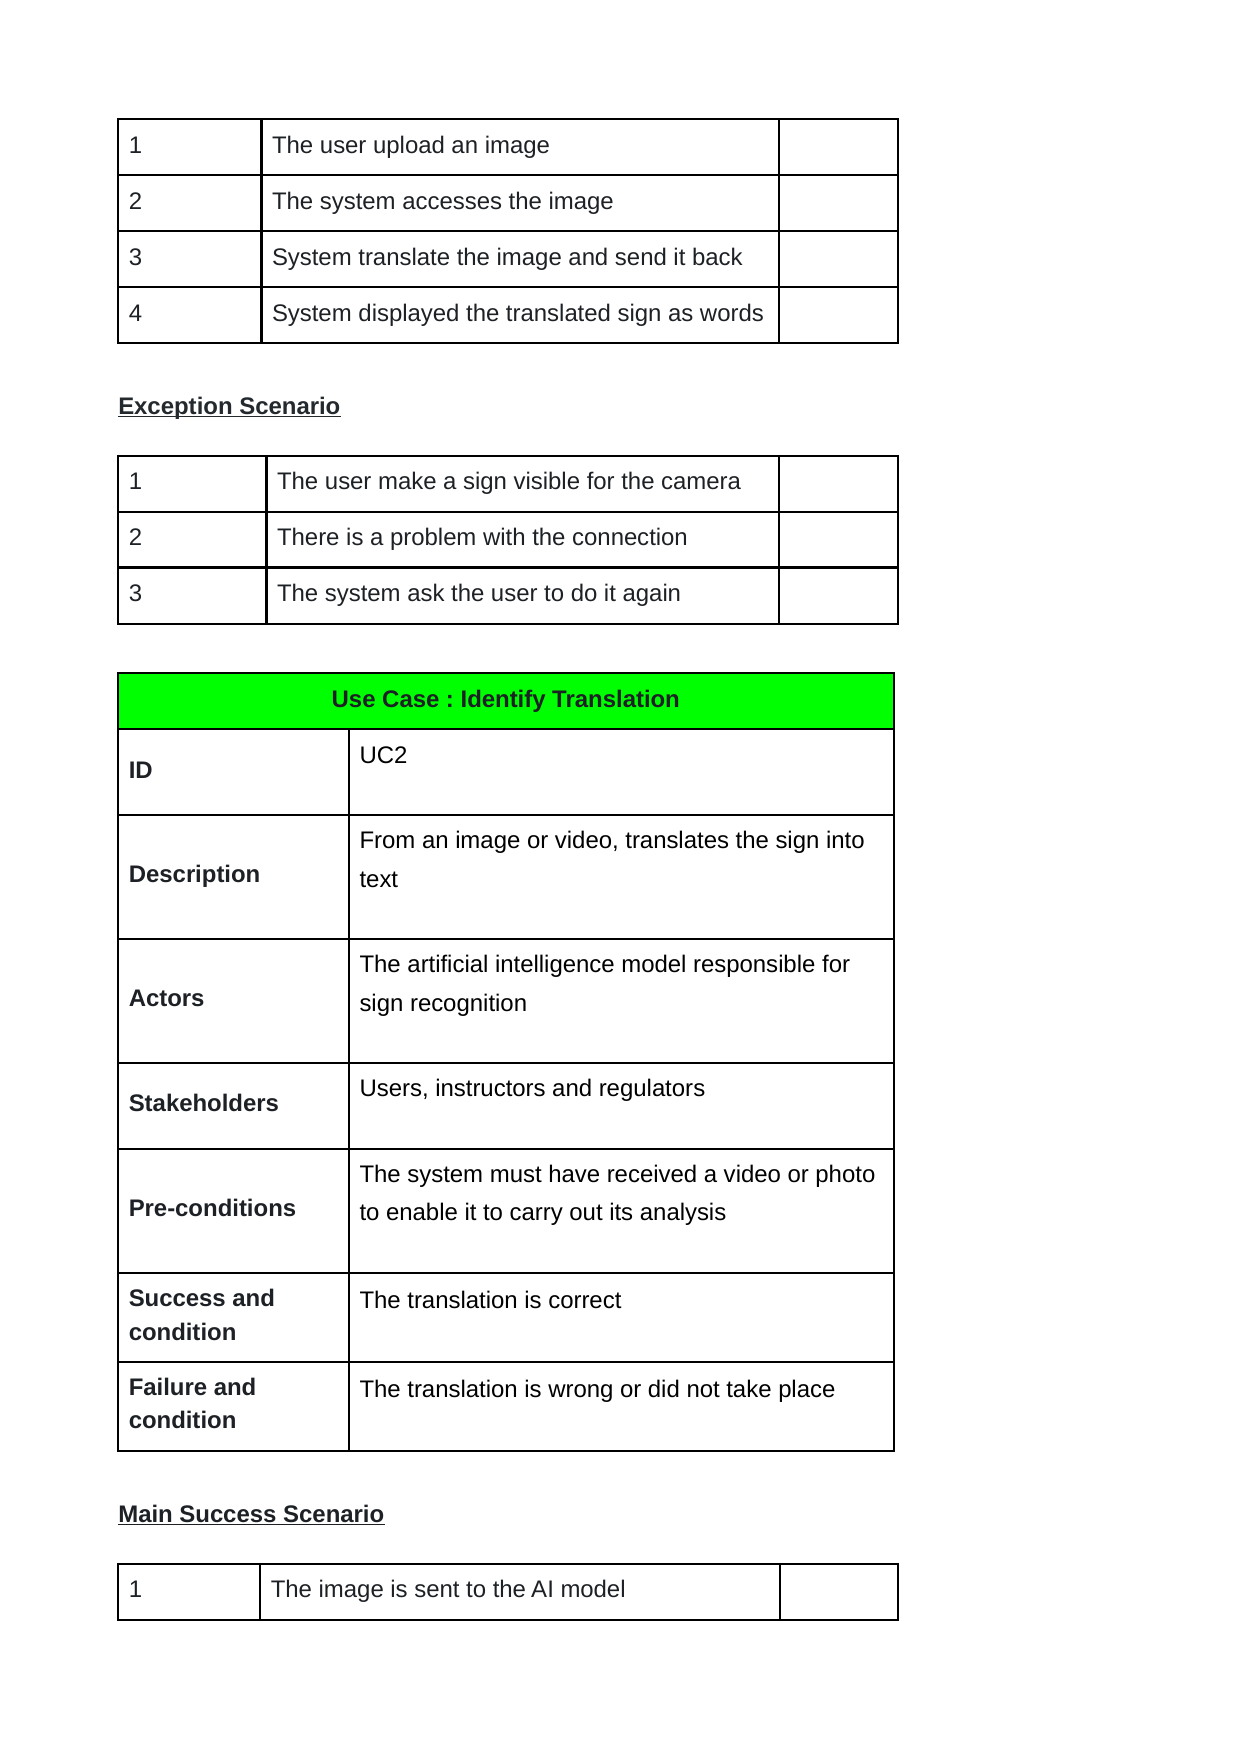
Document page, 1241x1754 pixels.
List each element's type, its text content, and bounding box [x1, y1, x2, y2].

table_cell [780, 176, 897, 230]
table_header 1 [119, 120, 260, 174]
text Exception Scenario [118, 392, 1122, 419]
table_cell The system must have received a video or photo to enable it to carry out its analysis [350, 1150, 893, 1272]
table_cell Users, instructors and regulators [350, 1064, 893, 1148]
table_header 1 [119, 1565, 259, 1618]
table_cell Failure and condition [119, 1363, 348, 1450]
table_header The image is sent to the AI model [261, 1565, 779, 1618]
table_cell ID [119, 730, 348, 814]
table_cell 3 [119, 569, 265, 622]
text Main Success Scenario [118, 1499, 1122, 1527]
table_cell There is a problem with the connection [268, 513, 778, 566]
table_cell System translate the image and send it back [263, 232, 778, 286]
table_cell Stakeholders [119, 1064, 348, 1148]
table_cell 3 [119, 232, 260, 286]
table_cell [780, 288, 897, 342]
table_cell The artificial intelligence model responsible for sign recognition [350, 940, 893, 1062]
table_cell From an image or video, translates the sign into text [350, 816, 893, 938]
table_cell The system ask the user to do it again [268, 569, 778, 622]
table_cell The translation is wrong or did not take place [350, 1363, 893, 1450]
table_header The user make a sign visible for the camera [268, 457, 778, 511]
table_cell Success and condition [119, 1274, 348, 1361]
table_header [781, 1565, 897, 1618]
table_cell The system accesses the image [263, 176, 778, 230]
table_header The user upload an image [263, 120, 778, 174]
table_cell 2 [119, 176, 260, 230]
table_cell Pre-conditions [119, 1150, 348, 1272]
table_header 1 [119, 457, 265, 511]
table_cell [780, 569, 897, 622]
table_header Use Case : Identify Translation [119, 674, 893, 728]
table_cell System displayed the translated sign as words [263, 288, 778, 342]
table_cell 4 [119, 288, 260, 342]
table_cell UC2 [350, 730, 893, 814]
table_cell [780, 232, 897, 286]
table_cell [780, 513, 897, 566]
table_header [780, 120, 897, 174]
table_cell Description [119, 816, 348, 938]
table_header [780, 457, 897, 511]
table_cell 2 [119, 513, 265, 566]
table_cell The translation is correct [350, 1274, 893, 1361]
table_cell Actors [119, 940, 348, 1062]
